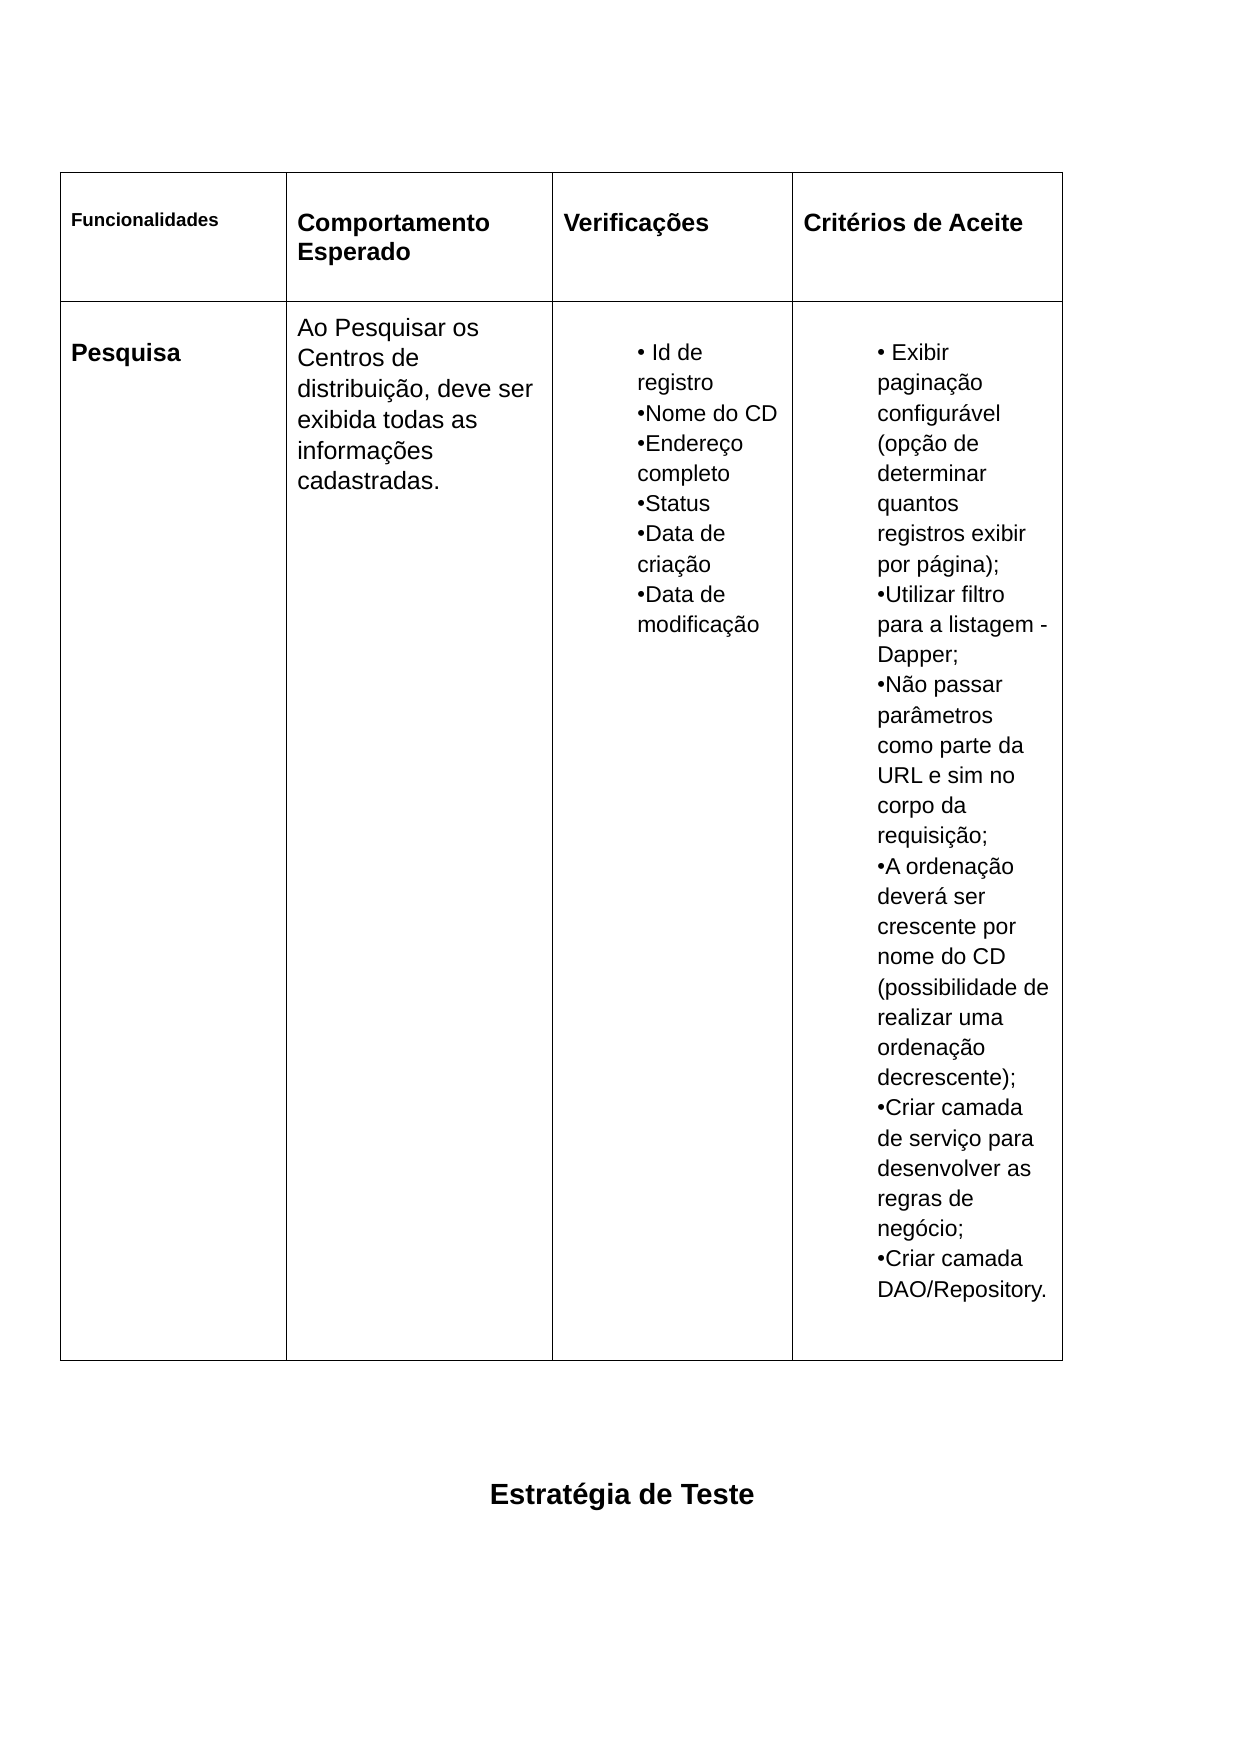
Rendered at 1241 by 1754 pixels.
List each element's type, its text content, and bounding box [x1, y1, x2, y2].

text Estratégia de Teste [118, 1477, 1122, 1510]
table_header Comportamento Esperado [287, 173, 552, 301]
table_cell Exibir paginação configurável (opção de determinar quantos registros exibir por página); Utilizar filtro para a listagem - Dapper; Não passar parâmetros como parte da URL e sim no corpo da requisição; A ordenação deverá ser crescente por nome do CD (possibilidade de realizar uma ordenação decrescente); Criar camada de serviço para desenvolver as regras de negócio; Criar camada DAO/Repository. [793, 302, 1062, 1359]
table_header Funcionalidades [61, 173, 286, 301]
table_cell Pesquisa [61, 302, 286, 1359]
table_cell Id de registro Nome do CD Endereço completo Status Data de criação Data de modificação [553, 302, 792, 1359]
table_cell Ao Pesquisar os Centros de distribuição, deve ser exibida todas as informações cadastradas. [287, 302, 552, 1359]
table_header Verificações [553, 173, 792, 301]
table_header Critérios de Aceite [793, 173, 1062, 301]
